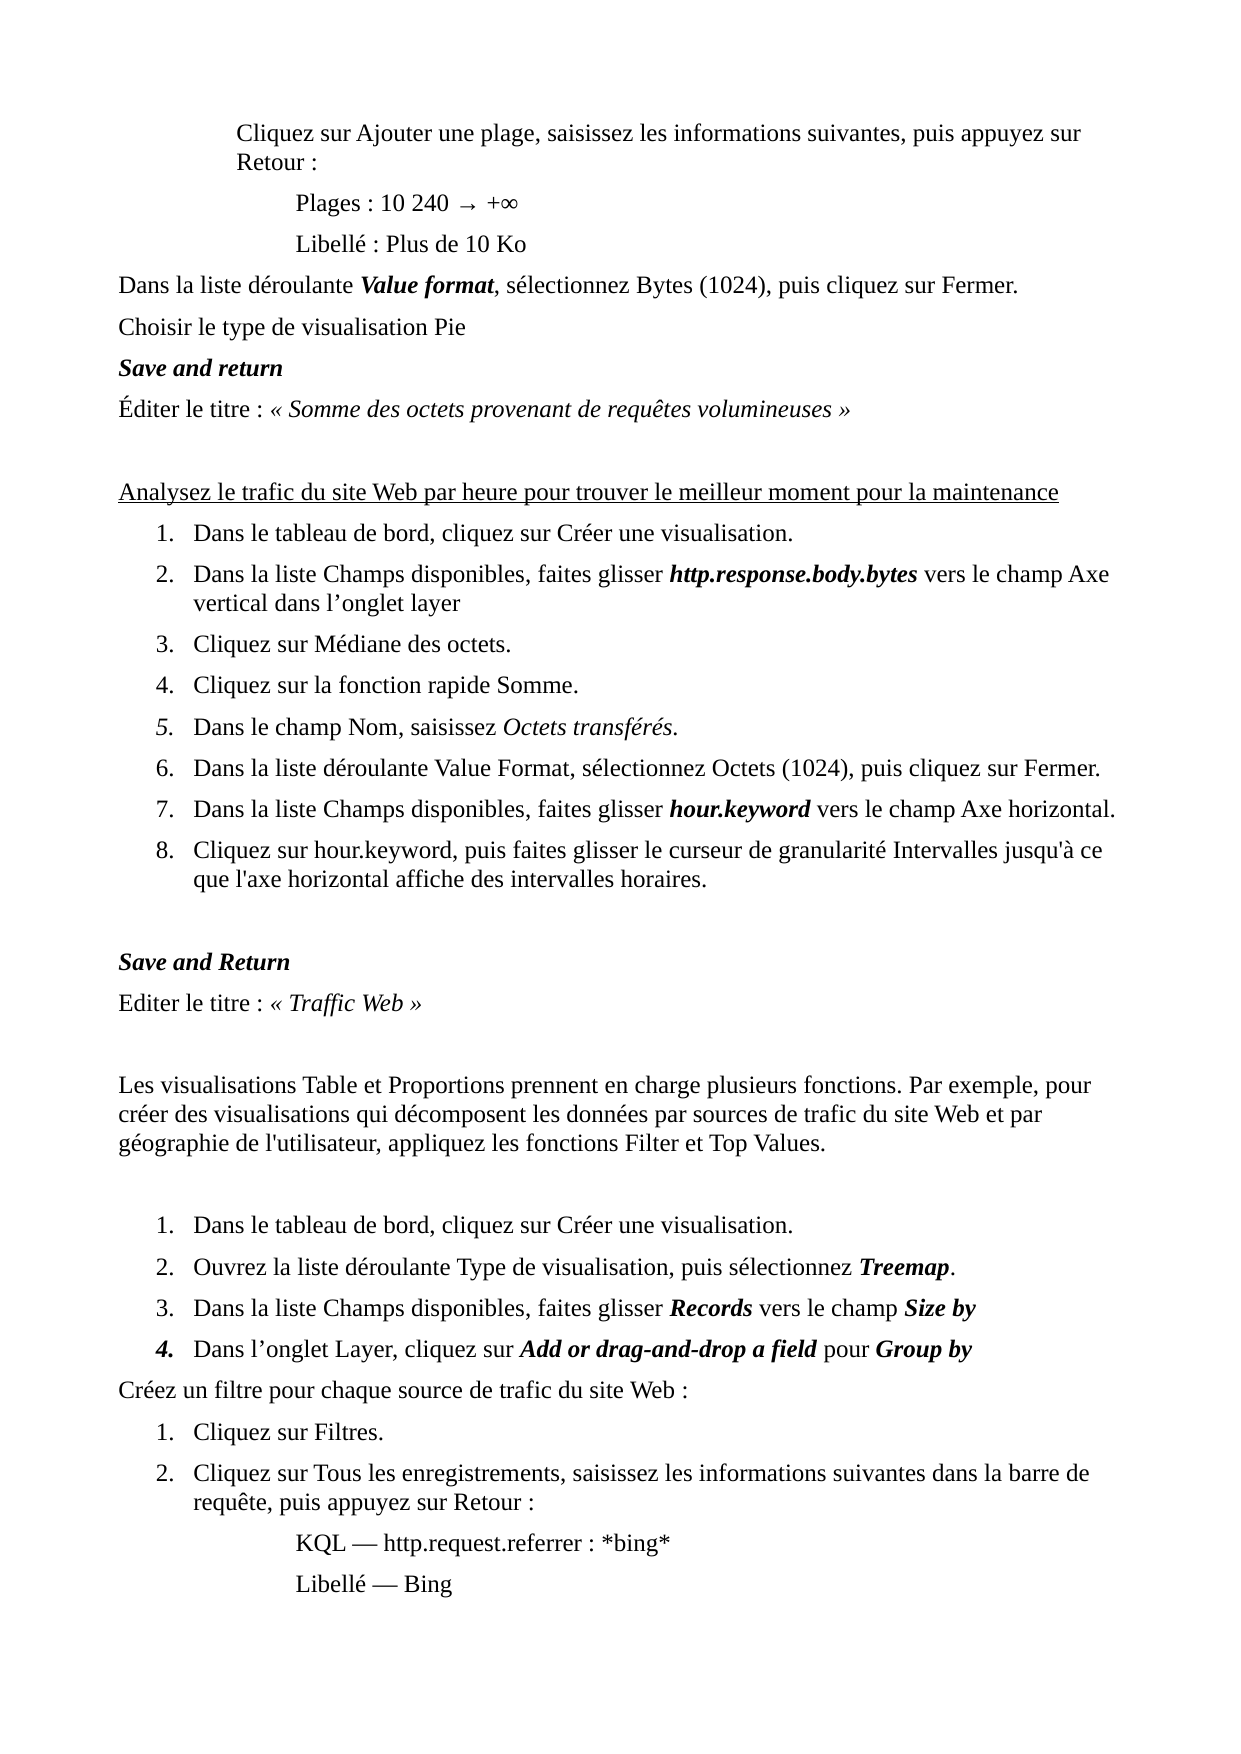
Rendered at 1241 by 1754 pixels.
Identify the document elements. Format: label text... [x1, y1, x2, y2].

list Ouvrez la liste déroulante Type de visualisation, puis sélectionnez Treemap. [156, 1252, 1122, 1281]
list Cliquez sur Médiane des octets. [156, 629, 1122, 658]
list Cliquez sur Filtres. [156, 1417, 1122, 1446]
list Cliquez sur Tous les enregistrements, saisissez les informations suivantes dans la barre de requête, puis appuyez sur Retour : [156, 1458, 1122, 1516]
list Dans le champ Nom, saisissez Octets transférés. [156, 712, 1122, 741]
text Save and Return [118, 947, 1122, 976]
text Save and return [118, 353, 1122, 382]
text Éditer le titre : « Somme des octets provenant de requêtes volumineuses » [118, 394, 1122, 423]
list Dans la liste Champs disponibles, faites glisser hour.keyword vers le champ Axe horizontal. [156, 794, 1122, 823]
list Dans le tableau de bord, cliquez sur Créer une visualisation. [156, 1211, 1122, 1239]
text Libellé — Bing [295, 1569, 1122, 1598]
text Editer le titre : « Traffic Web » [118, 988, 1122, 1017]
text Choisir le type de visualisation Pie [118, 312, 1122, 341]
list Dans la liste Champs disponibles, faites glisser Records vers le champ Size by [156, 1293, 1122, 1322]
text Les visualisations Table et Proportions prennent en charge plusieurs fonctions. Par exemple, pour créer des visualisations qui décomposent les données par sources de trafic du site Web et par géographie de l'utilisateur, appliquez les fonctions Filter et Top Values. [118, 1071, 1122, 1157]
text Dans la liste déroulante Value format, sélectionnez Bytes (1024), puis cliquez sur Fermer. [118, 271, 1122, 299]
list Cliquez sur la fonction rapide Somme. [156, 671, 1122, 699]
text KQL — http.request.referrer : *bing* [295, 1528, 1122, 1557]
list Dans l’onglet Layer, cliquez sur Add or drag-and-drop a field pour Group by [156, 1334, 1122, 1363]
list Dans la liste déroulante Value Format, sélectionnez Octets (1024), puis cliquez sur Fermer. [156, 753, 1122, 782]
text Plages : 10 240 → +∞ [295, 188, 1122, 217]
text Analysez le trafic du site Web par heure pour trouver le meilleur moment pour la maintenance [118, 477, 1122, 506]
list Dans le tableau de bord, cliquez sur Créer une visualisation. [156, 518, 1122, 547]
text Cliquez sur Ajouter une plage, saisissez les informations suivantes, puis appuyez sur Retour : [236, 118, 1122, 176]
text Créez un filtre pour chaque source de trafic du site Web : [118, 1376, 1122, 1404]
list Dans la liste Champs disponibles, faites glisser http.response.body.bytes vers le champ Axe vertical dans l’onglet layer [156, 559, 1122, 617]
list Cliquez sur hour.keyword, puis faites glisser le curseur de granularité Intervalles jusqu'à ce que l'axe horizontal affiche des intervalles horaires. [156, 836, 1122, 893]
text Libellé : Plus de 10 Ko [295, 229, 1122, 258]
